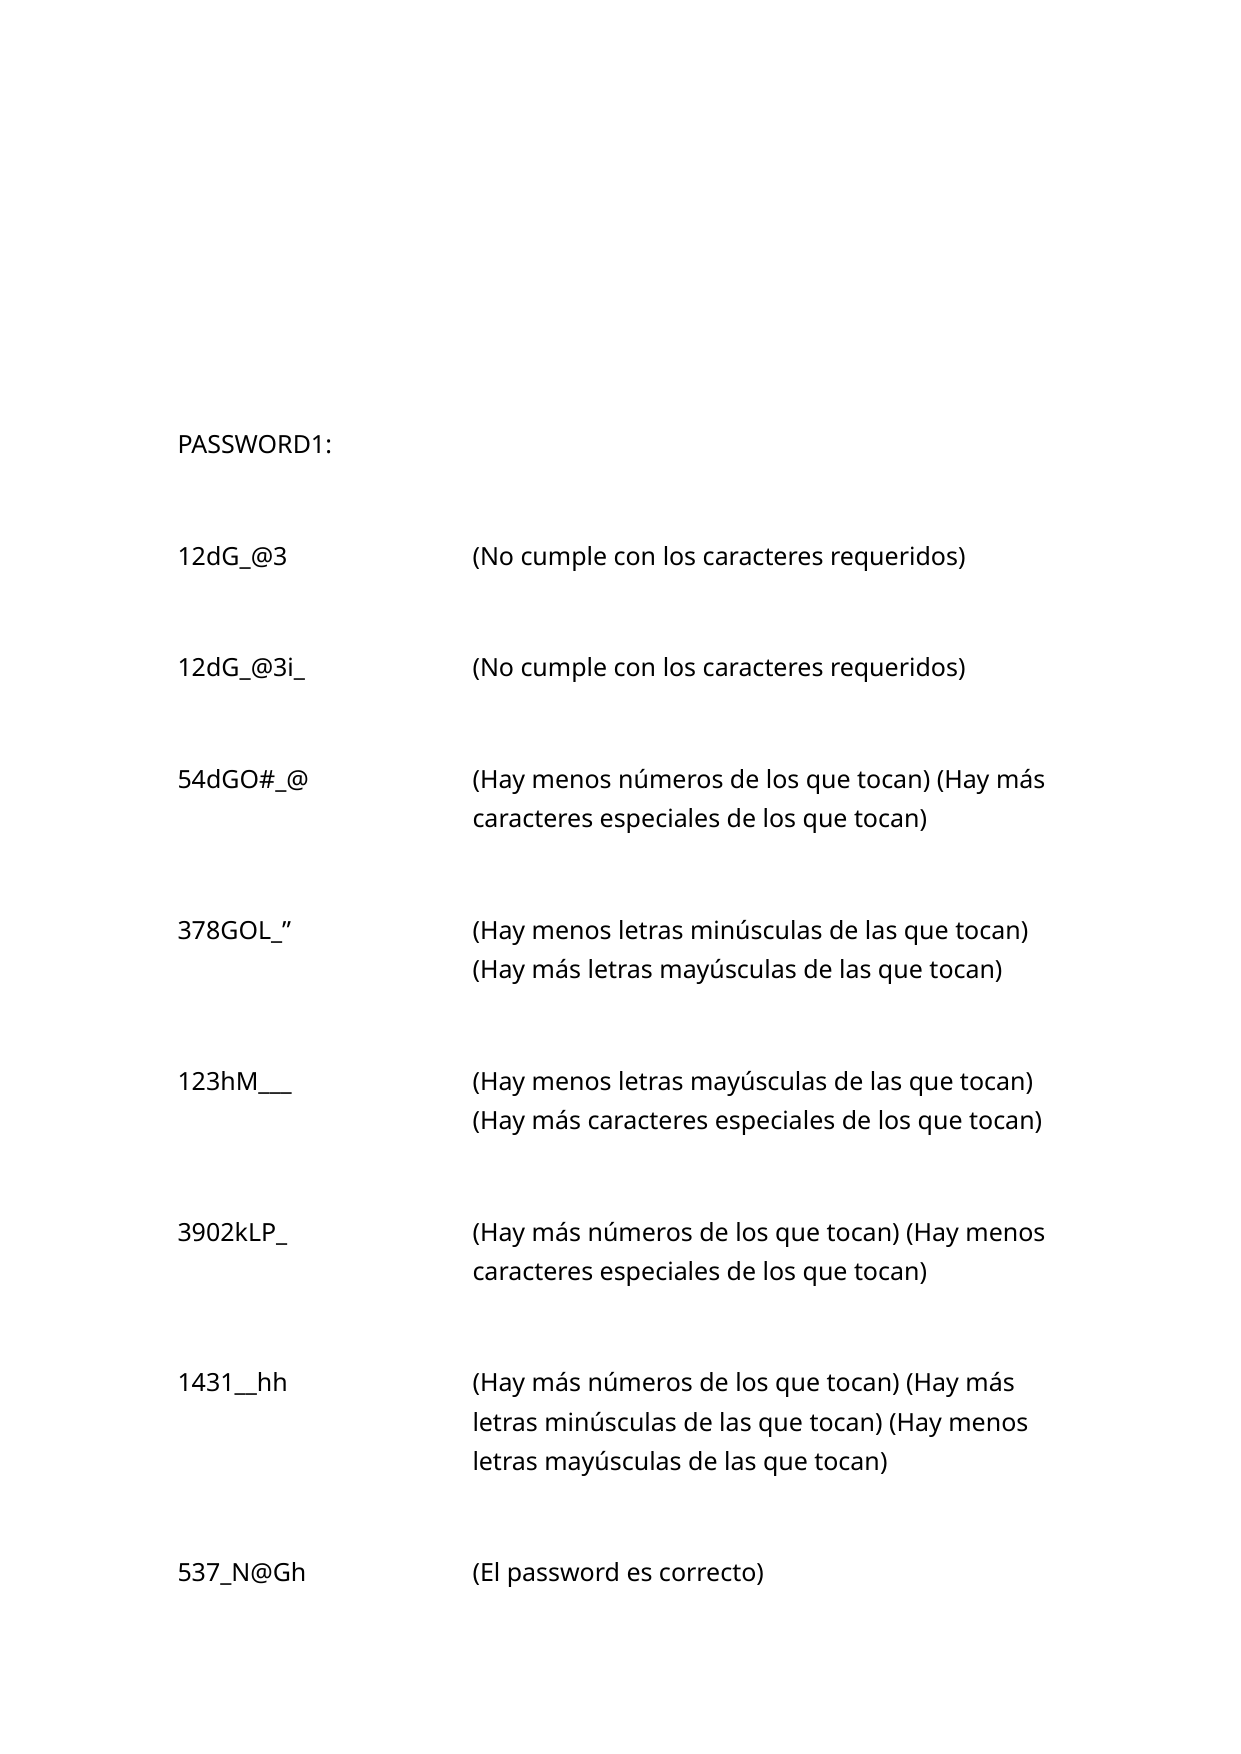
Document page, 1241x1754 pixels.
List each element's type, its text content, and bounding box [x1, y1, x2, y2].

text 537_N@Gh (El password es correcto) [177, 1555, 1063, 1589]
text 54dGO#_@ (Hay menos números de los que tocan) (Hay más caracteres especiales de los que tocan) [177, 762, 1063, 835]
text 3902kLP_ (Hay más números de los que tocan) (Hay menos caracteres especiales de los que tocan) [177, 1214, 1063, 1287]
text PASSWORD1: [177, 427, 1063, 461]
text 12dG_@3i_ (No cumple con los caracteres requeridos) [177, 650, 1063, 684]
text 1431__hh (Hay más números de los que tocan) (Hay más letras minúsculas de las que tocan) (Hay menos letras mayúsculas de las que tocan) [177, 1365, 1063, 1477]
text 123hM___ (Hay menos letras mayúsculas de las que tocan) (Hay más caracteres especiales de los que tocan) [177, 1063, 1063, 1137]
text 378GOL_” (Hay menos letras minúsculas de las que tocan) (Hay más letras mayúsculas de las que tocan) [177, 913, 1063, 986]
text 12dG_@3 (No cumple con los caracteres requeridos) [177, 538, 1063, 572]
